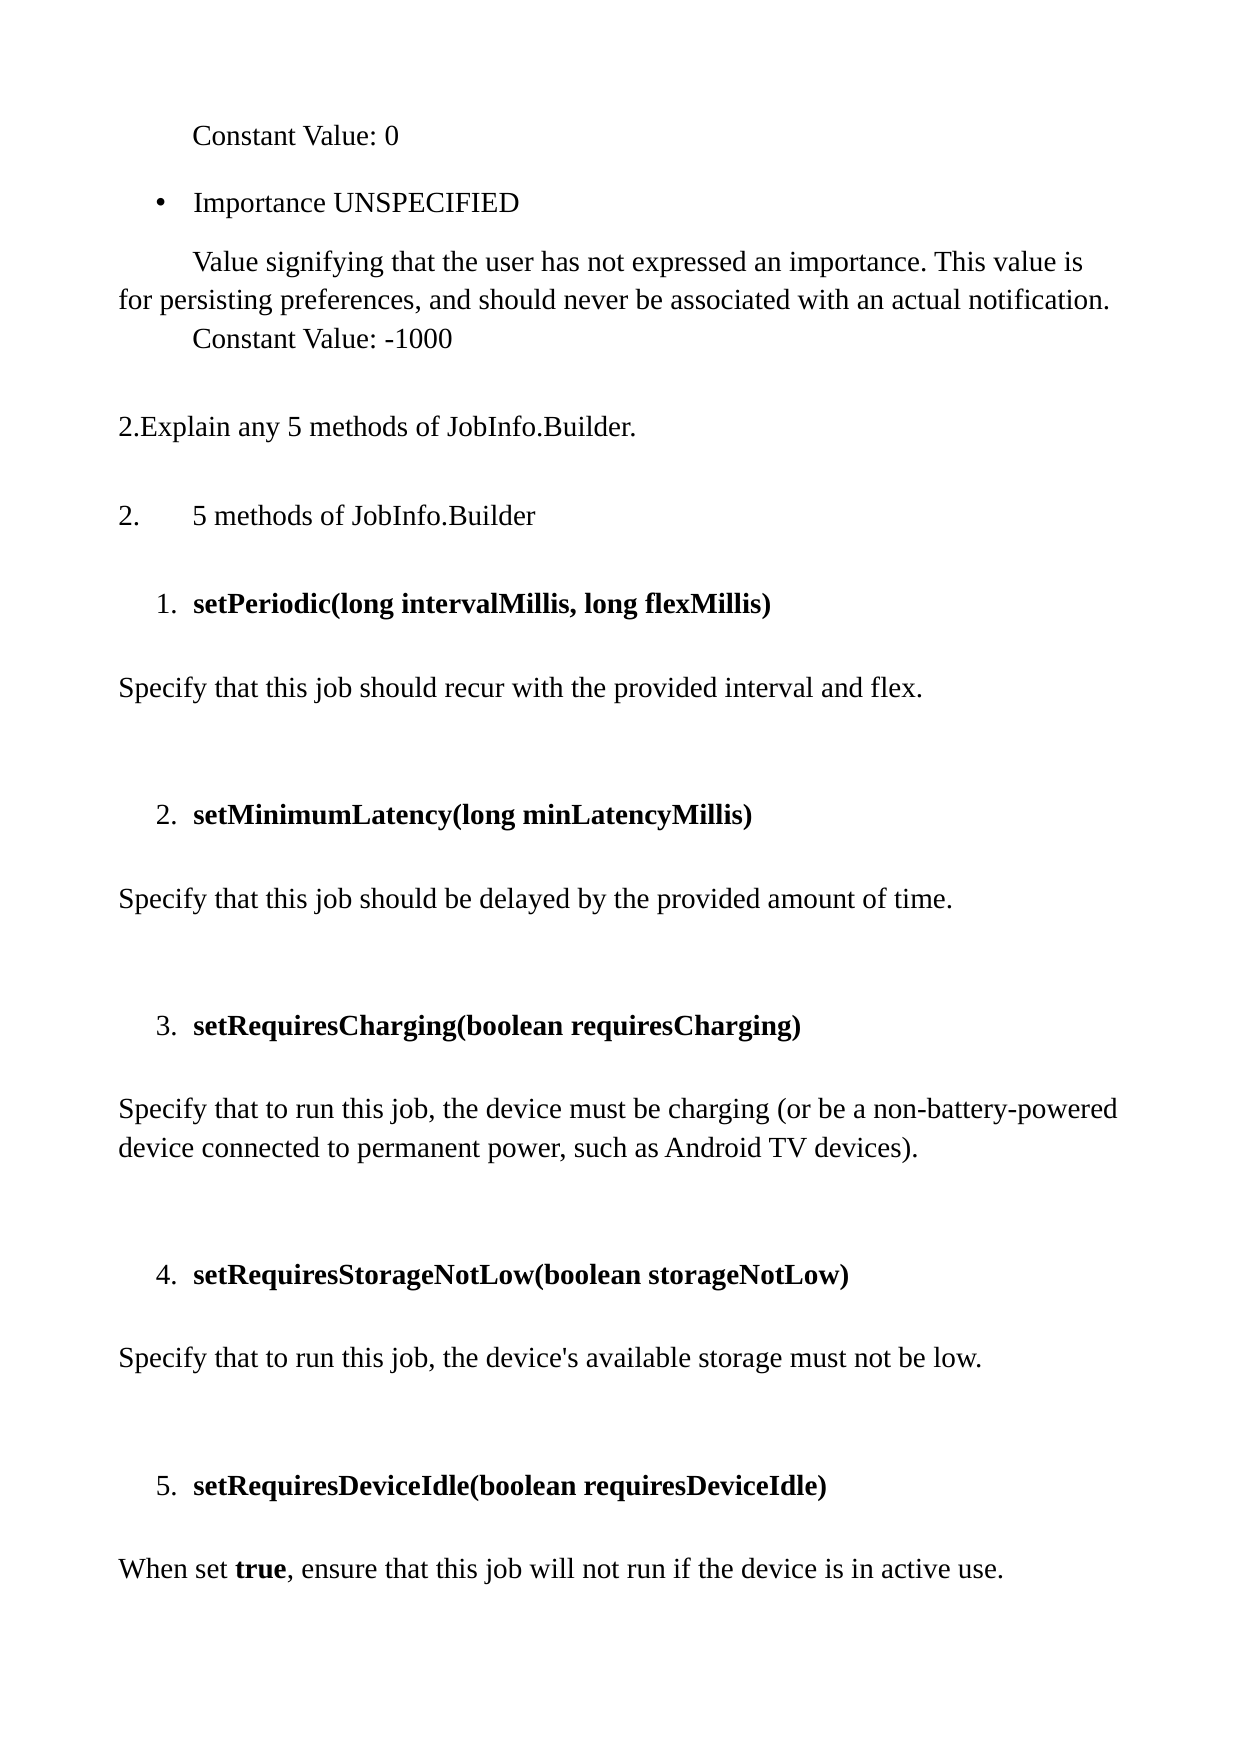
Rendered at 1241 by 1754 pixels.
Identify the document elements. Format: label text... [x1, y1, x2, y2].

text Value signifying that the user has not expressed an importance. This value is for persisting preferences, and should never be associated with an actual notification. Constant Value: -1000 [118, 244, 1122, 354]
text Specify that to run this job, the device must be charging (or be a non-battery-powered device connected to permanent power, such as Android TV devices). [118, 1091, 1122, 1163]
list setRequiresCharging(boolean requiresCharging) [156, 1008, 1122, 1041]
text 2.Explain any 5 methods of JobInfo.Builder. [118, 409, 1122, 443]
list setMinimumLatency(long minLatencyMillis) [156, 797, 1122, 831]
text Constant Value: 0 [118, 118, 1122, 152]
text Specify that this job should be delayed by the provided amount of time. [118, 881, 1122, 914]
list setPeriodic(long intervalMillis, long flexMillis) [156, 587, 1122, 620]
list setRequiresStorageNotLow(boolean storageNotLow) [156, 1257, 1122, 1291]
text Specify that this job should recur with the provided interval and flex. [118, 670, 1122, 704]
text 2. 5 methods of JobInfo.Builder [118, 498, 1122, 532]
text Specify that to run this job, the device's available storage must not be low. [118, 1341, 1122, 1374]
text When set true, ensure that this job will not run if the device is in active use. [118, 1551, 1122, 1585]
list setRequiresDeviceIdle(boolean requiresDeviceIdle) [156, 1468, 1122, 1501]
list Importance UNSPECIFIED [156, 185, 1122, 219]
